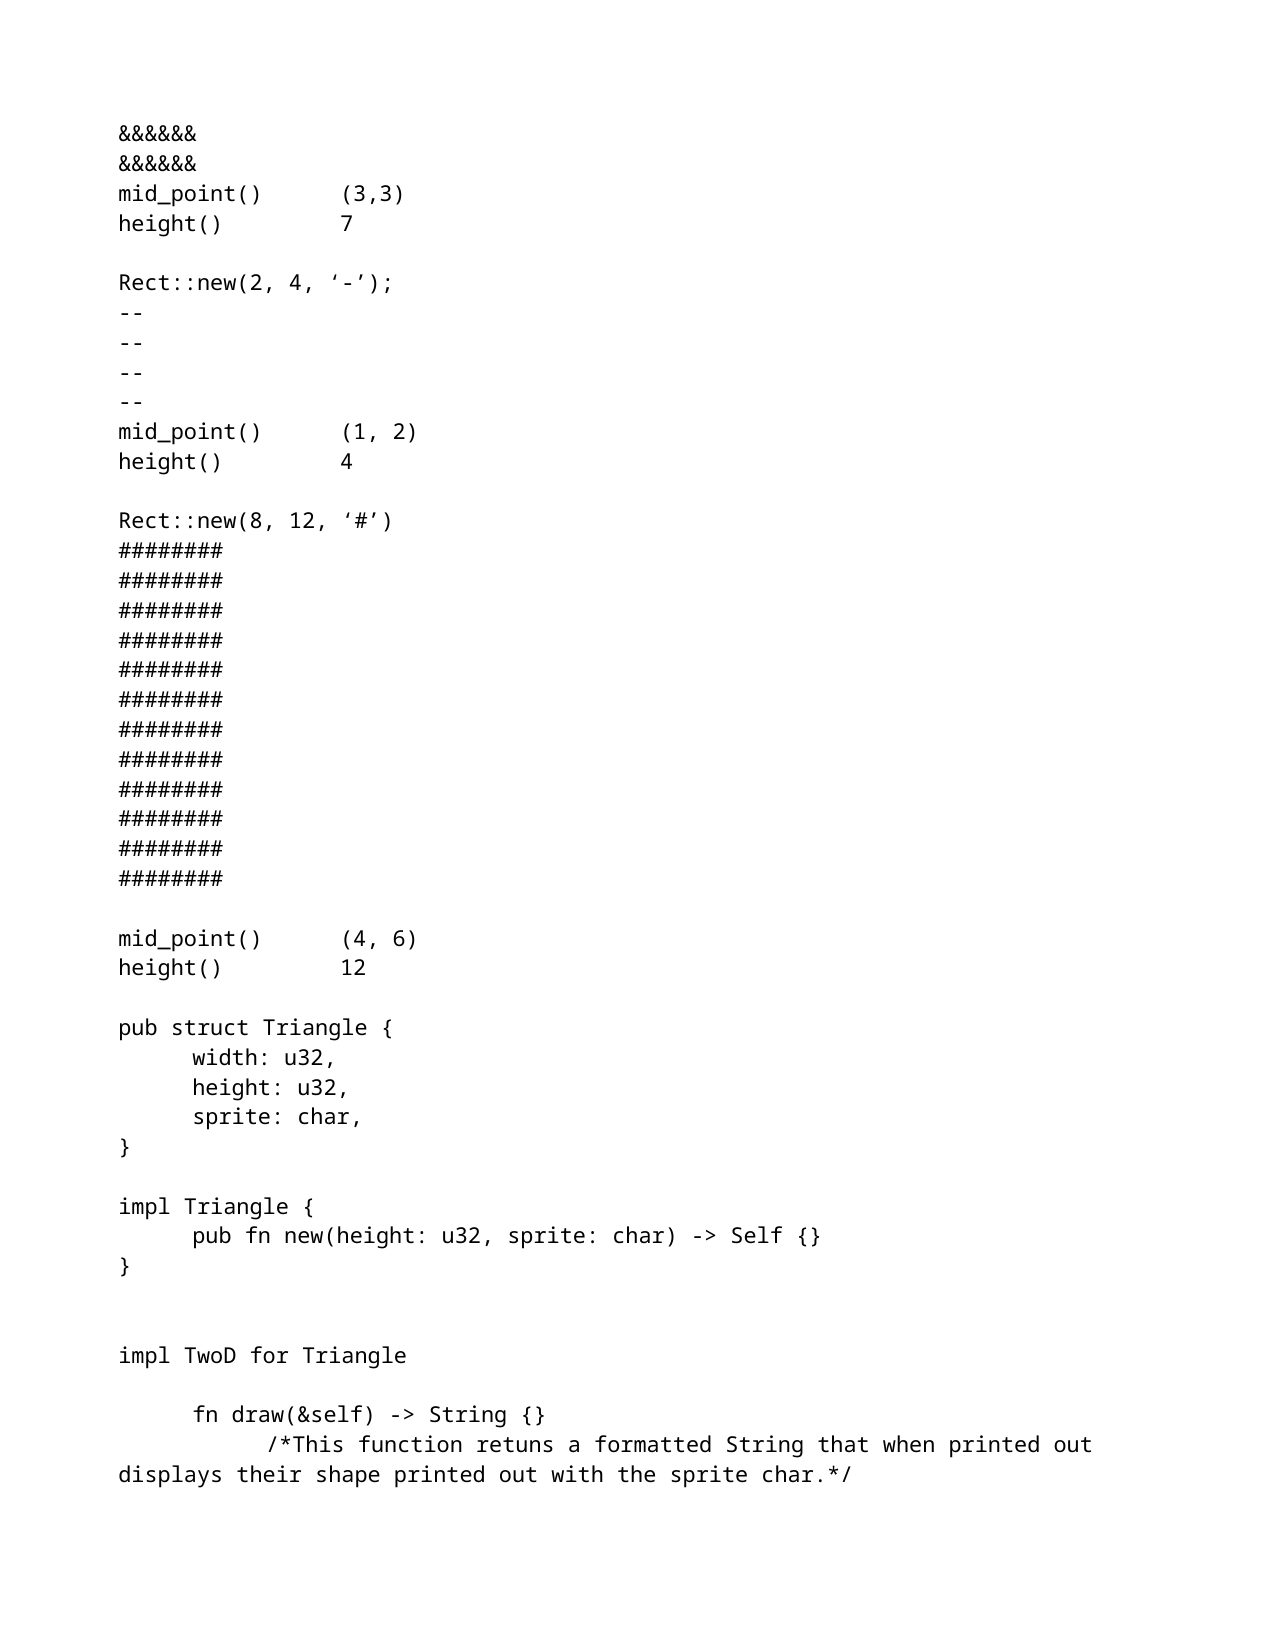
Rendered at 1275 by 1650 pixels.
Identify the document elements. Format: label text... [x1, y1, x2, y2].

text ######## [118, 773, 1157, 803]
text ######## [118, 624, 1157, 654]
text width: u32, [118, 1042, 1157, 1071]
text pub struct Triangle { [118, 1012, 1157, 1042]
text ######## [118, 535, 1157, 565]
text height() 7 [118, 207, 1157, 237]
text height() 4 [118, 446, 1157, 476]
text ######## [118, 833, 1157, 863]
text -- [118, 327, 1157, 356]
text ######## [118, 803, 1157, 833]
text sprite: char, [118, 1101, 1157, 1131]
text -- [118, 386, 1157, 416]
text ######## [118, 595, 1157, 624]
text &&&&&& [118, 118, 1157, 148]
text mid_point() (1, 2) [118, 416, 1157, 446]
text mid_point() (3,3) [118, 178, 1157, 207]
text height() 12 [118, 952, 1157, 982]
text fn draw(&self) -> String {} [118, 1399, 1157, 1429]
text -- [118, 356, 1157, 386]
text ######## [118, 684, 1157, 714]
text ######## [118, 744, 1157, 773]
text mid_point() (4, 6) [118, 922, 1157, 952]
text impl Triangle { [118, 1191, 1157, 1220]
text Rect::new(2, 4, ‘-’); [118, 267, 1157, 297]
text Rect::new(8, 12, ‘#’) [118, 505, 1157, 535]
text } [118, 1131, 1157, 1161]
text pub fn new(height: u32, sprite: char) -> Self {} [118, 1220, 1157, 1250]
text /*This function retuns a formatted String that when printed out displays their shape printed out with the sprite char.*/ [118, 1429, 1157, 1488]
text ######## [118, 863, 1157, 893]
text -- [118, 297, 1157, 327]
text } [118, 1250, 1157, 1280]
text &&&&&& [118, 148, 1157, 178]
text height: u32, [118, 1071, 1157, 1101]
text ######## [118, 714, 1157, 744]
text impl TwoD for Triangle [118, 1339, 1157, 1369]
text ######## [118, 565, 1157, 595]
text ######## [118, 654, 1157, 684]
